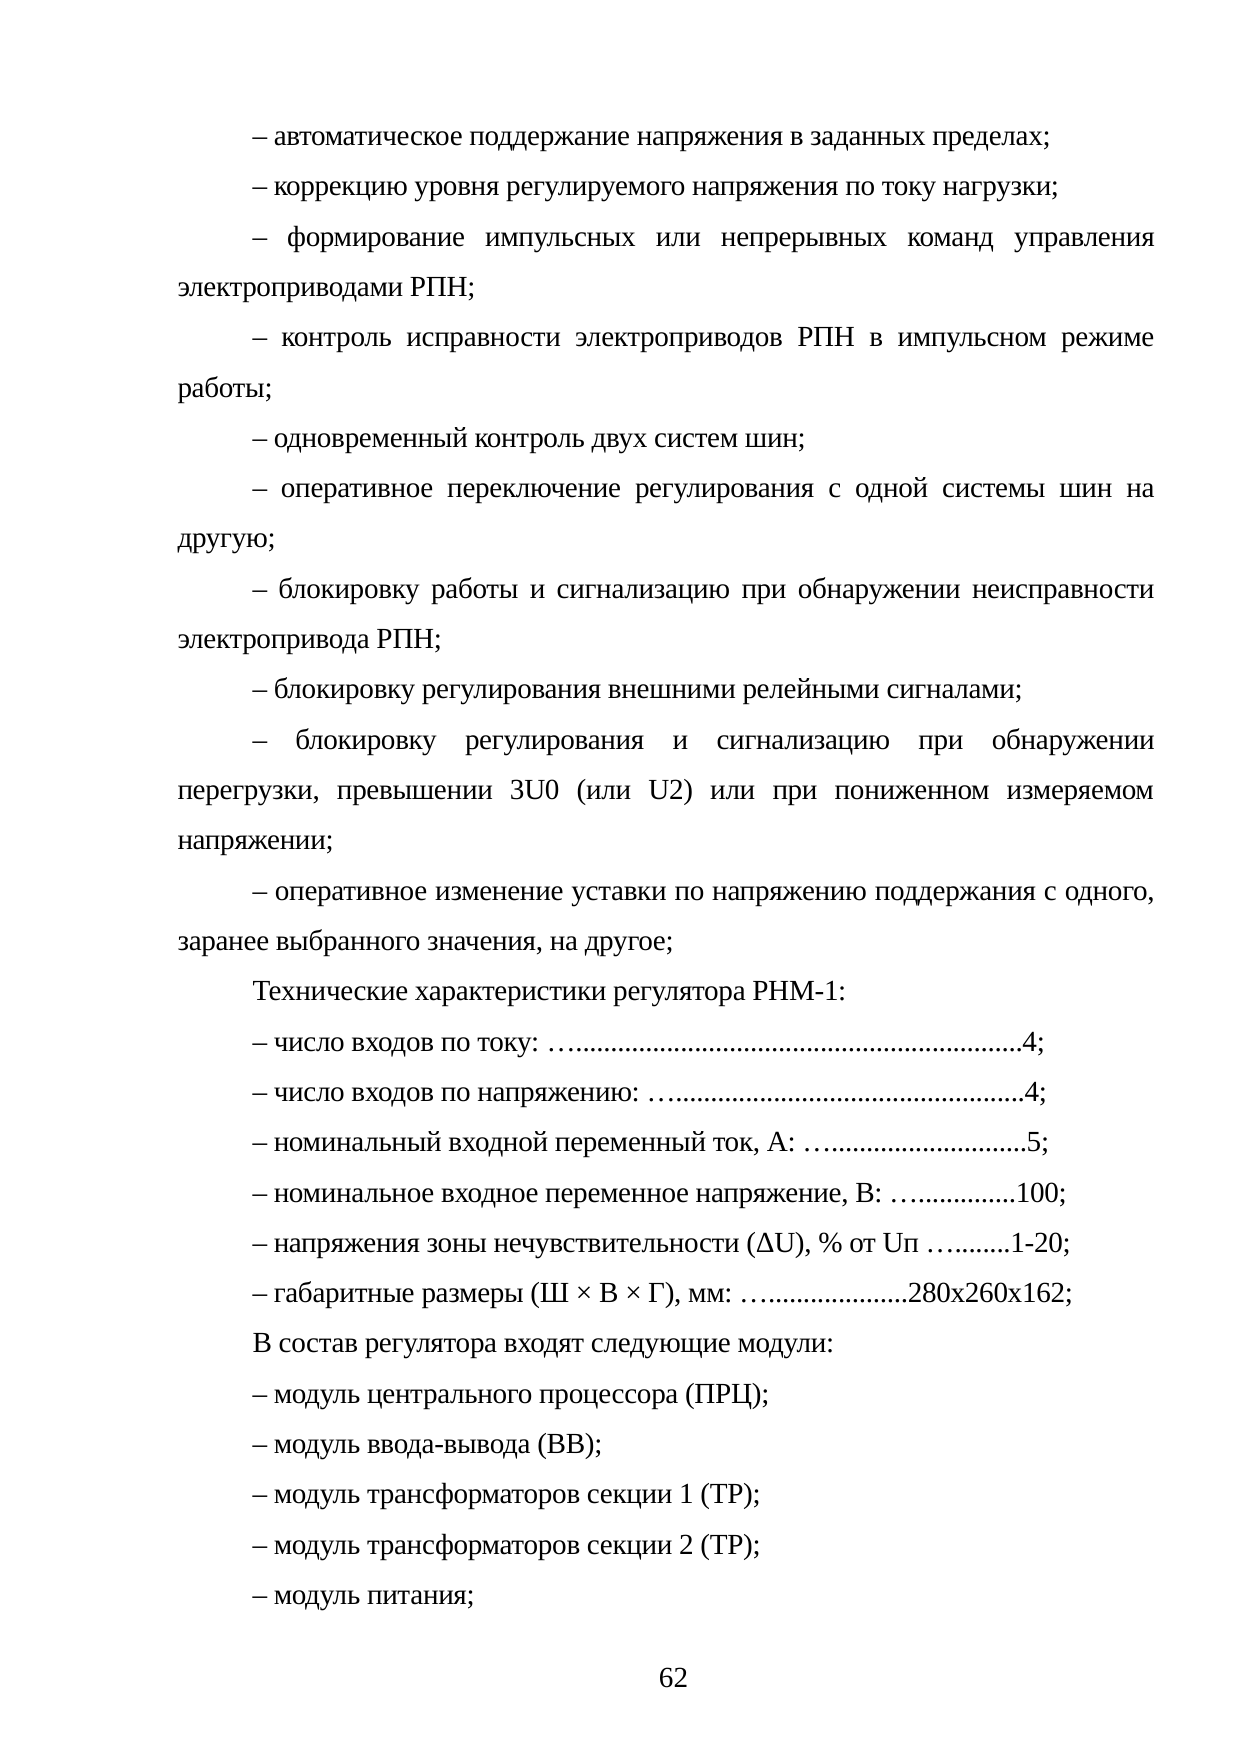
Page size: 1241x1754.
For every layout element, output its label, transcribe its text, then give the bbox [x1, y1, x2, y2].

text – блокировку регулирования и сигнализацию при обнаружении перегрузки, превышении 3U0 (или U2) или при пониженном измеряемом напряжении; [177, 722, 1155, 856]
text – модуль центрального процессора (ПРЦ); [177, 1376, 1155, 1409]
text – модуль трансформаторов секции 1 (ТР); [177, 1477, 1155, 1510]
text – модуль трансформаторов секции 2 (ТР); [177, 1527, 1155, 1560]
text – оперативное переключение регулирования с одной системы шин на другую; [177, 470, 1155, 554]
text – номинальный входной переменный ток, А: …............................5; [177, 1124, 1155, 1158]
text – номинальное входное переменное напряжение, В: …..............100; [177, 1175, 1155, 1208]
text – блокировку работы и сигнализацию при обнаружении неисправности электропривода РПН; [177, 571, 1155, 655]
text – число входов по напряжению: …..................................................4; [177, 1074, 1155, 1108]
text – коррекцию уровня регулируемого напряжения по току нагрузки; [177, 168, 1155, 202]
text В состав регулятора входят следующие модули: [177, 1326, 1155, 1359]
text – блокировку регулирования внешними релейными сигналами; [177, 672, 1155, 705]
text – габаритные размеры (Ш × В × Г), мм: …....................280x260x162; [177, 1275, 1155, 1309]
text – автоматическое поддержание напряжения в заданных пределах; [177, 118, 1155, 152]
text – модуль питания; [177, 1577, 1155, 1611]
text – оперативное изменение уставки по напряжению поддержания с одного, заранее выбранного значения, на другое; [177, 873, 1155, 957]
text – одновременный контроль двух систем шин; [177, 420, 1155, 453]
text – модуль ввода-вывода (ВВ); [177, 1426, 1155, 1460]
text – формирование импульсных или непрерывных команд управления электроприводами РПН; [177, 219, 1155, 303]
text – напряжения зоны нечувствительности (ΔU), % от Uп …........1-20; [177, 1225, 1155, 1258]
text – число входов по току: …................................................................4; [177, 1024, 1155, 1057]
text Технические характеристики регулятора РНМ-1: [177, 973, 1155, 1007]
text – контроль исправности электроприводов РПН в импульсном режиме работы; [177, 319, 1155, 403]
